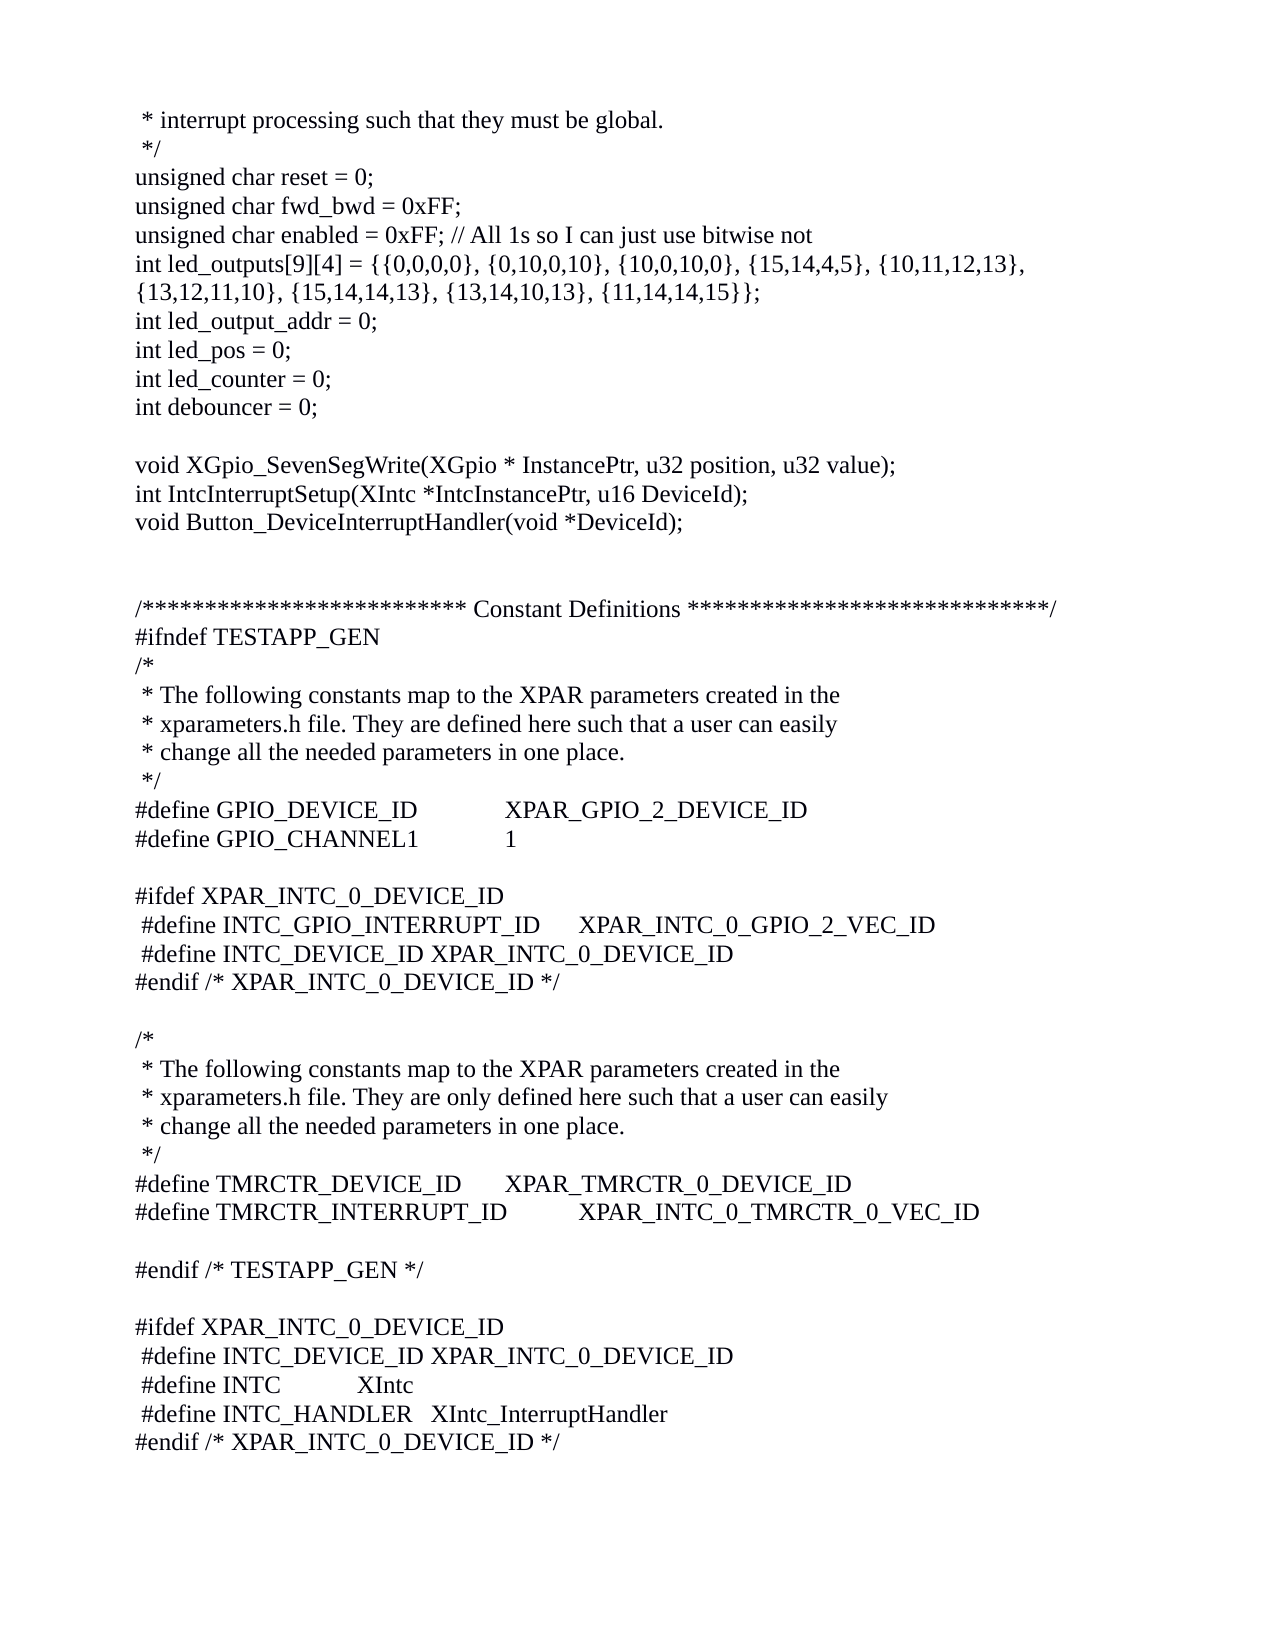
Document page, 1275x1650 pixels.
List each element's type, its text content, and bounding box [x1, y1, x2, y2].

list * change all the needed parameters in one place. [135, 1111, 1125, 1140]
list int debouncer = 0; [135, 392, 1125, 421]
list #define TMRCTR_DEVICE_ID XPAR_TMRCTR_0_DEVICE_ID [135, 1169, 1125, 1197]
list * The following constants map to the XPAR parameters created in the [135, 680, 1125, 709]
list /* [135, 651, 1125, 680]
list int led_pos = 0; [135, 335, 1125, 364]
list unsigned char reset = 0; [135, 162, 1125, 191]
list #ifndef TESTAPP_GEN [135, 622, 1125, 651]
list */ [135, 766, 1125, 795]
list */ [135, 134, 1125, 162]
list /* [135, 1025, 1125, 1054]
list #ifdef XPAR_INTC_0_DEVICE_ID [135, 881, 1125, 910]
list #define INTC_GPIO_INTERRUPT_ID XPAR_INTC_0_GPIO_2_VEC_ID [135, 910, 1125, 939]
list #define INTC_DEVICE_ID XPAR_INTC_0_DEVICE_ID [135, 1341, 1125, 1370]
list * xparameters.h file. They are defined here such that a user can easily [135, 709, 1125, 737]
list unsigned char fwd_bwd = 0xFF; [135, 191, 1125, 220]
list #endif /* XPAR_INTC_0_DEVICE_ID */ [135, 967, 1125, 996]
list #ifdef XPAR_INTC_0_DEVICE_ID [135, 1312, 1125, 1341]
list * change all the needed parameters in one place. [135, 737, 1125, 766]
list #define GPIO_CHANNEL1 1 [135, 824, 1125, 852]
list #endif /* TESTAPP_GEN */ [135, 1255, 1125, 1284]
list #define INTC_HANDLER XIntc_InterruptHandler [135, 1399, 1125, 1427]
list int led_outputs[9][4] = {{0,0,0,0}, {0,10,0,10}, {10,0,10,0}, {15,14,4,5}, {10,11,12,13}, {13,12,11,10}, {15,14,14,13}, {13,14,10,13}, {11,14,14,15}}; [135, 249, 1125, 306]
list #endif /* XPAR_INTC_0_DEVICE_ID */ [135, 1427, 1125, 1456]
list int led_output_addr = 0; [135, 306, 1125, 335]
list void XGpio_SevenSegWrite(XGpio * InstancePtr, u32 position, u32 value); [135, 450, 1125, 479]
list #define INTC XIntc [135, 1370, 1125, 1399]
list /************************** Constant Definitions *****************************/ [135, 594, 1125, 622]
list * The following constants map to the XPAR parameters created in the [135, 1054, 1125, 1082]
list void Button_DeviceInterruptHandler(void *DeviceId); [135, 507, 1125, 536]
list * interrupt processing such that they must be global. [135, 105, 1125, 134]
list int IntcInterruptSetup(XIntc *IntcInstancePtr, u16 DeviceId); [135, 479, 1125, 507]
list unsigned char enabled = 0xFF; // All 1s so I can just use bitwise not [135, 220, 1125, 249]
list * xparameters.h file. They are only defined here such that a user can easily [135, 1082, 1125, 1111]
list */ [135, 1140, 1125, 1169]
list #define GPIO_DEVICE_ID XPAR_GPIO_2_DEVICE_ID [135, 795, 1125, 824]
list #define TMRCTR_INTERRUPT_ID XPAR_INTC_0_TMRCTR_0_VEC_ID [135, 1197, 1125, 1226]
list #define INTC_DEVICE_ID XPAR_INTC_0_DEVICE_ID [135, 939, 1125, 967]
list int led_counter = 0; [135, 364, 1125, 392]
